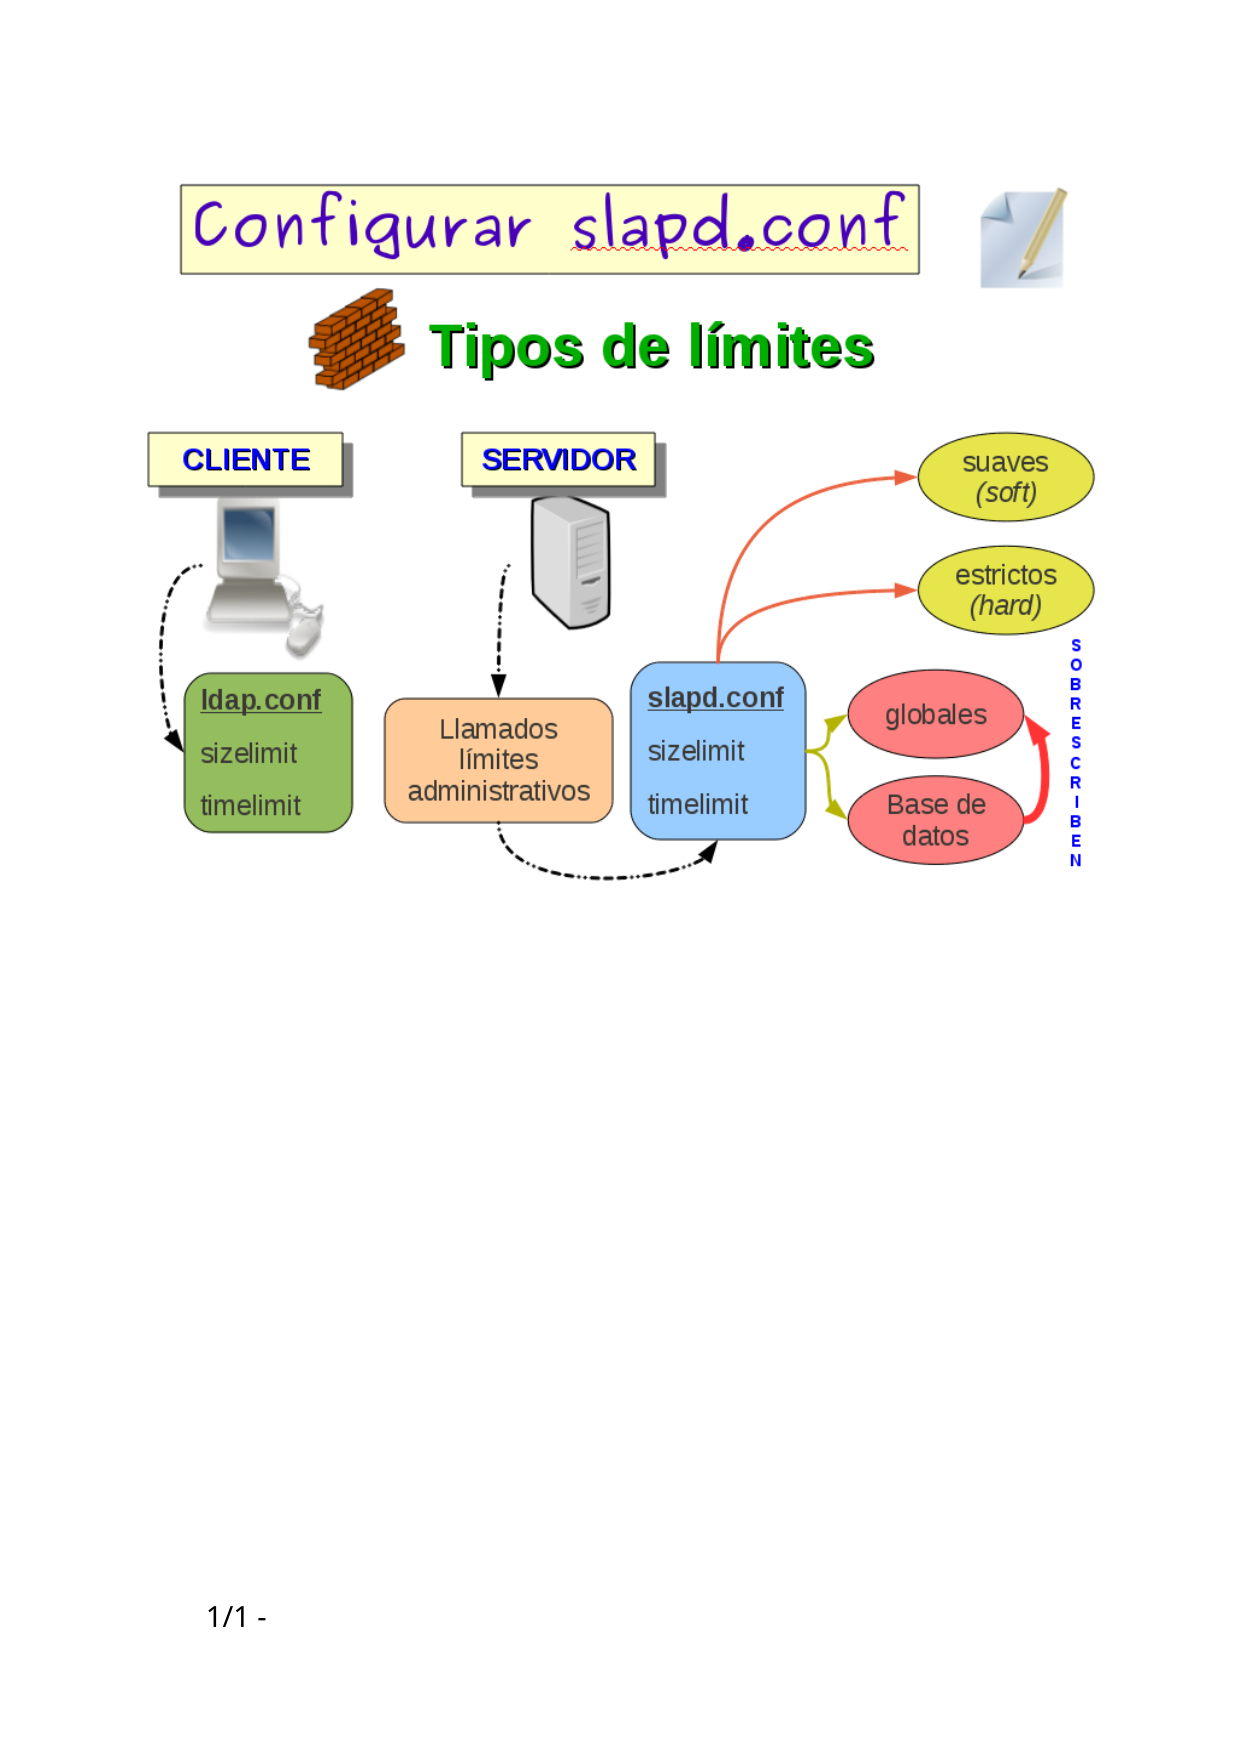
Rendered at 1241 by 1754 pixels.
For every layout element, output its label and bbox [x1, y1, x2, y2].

picture [128, 151, 1112, 893]
